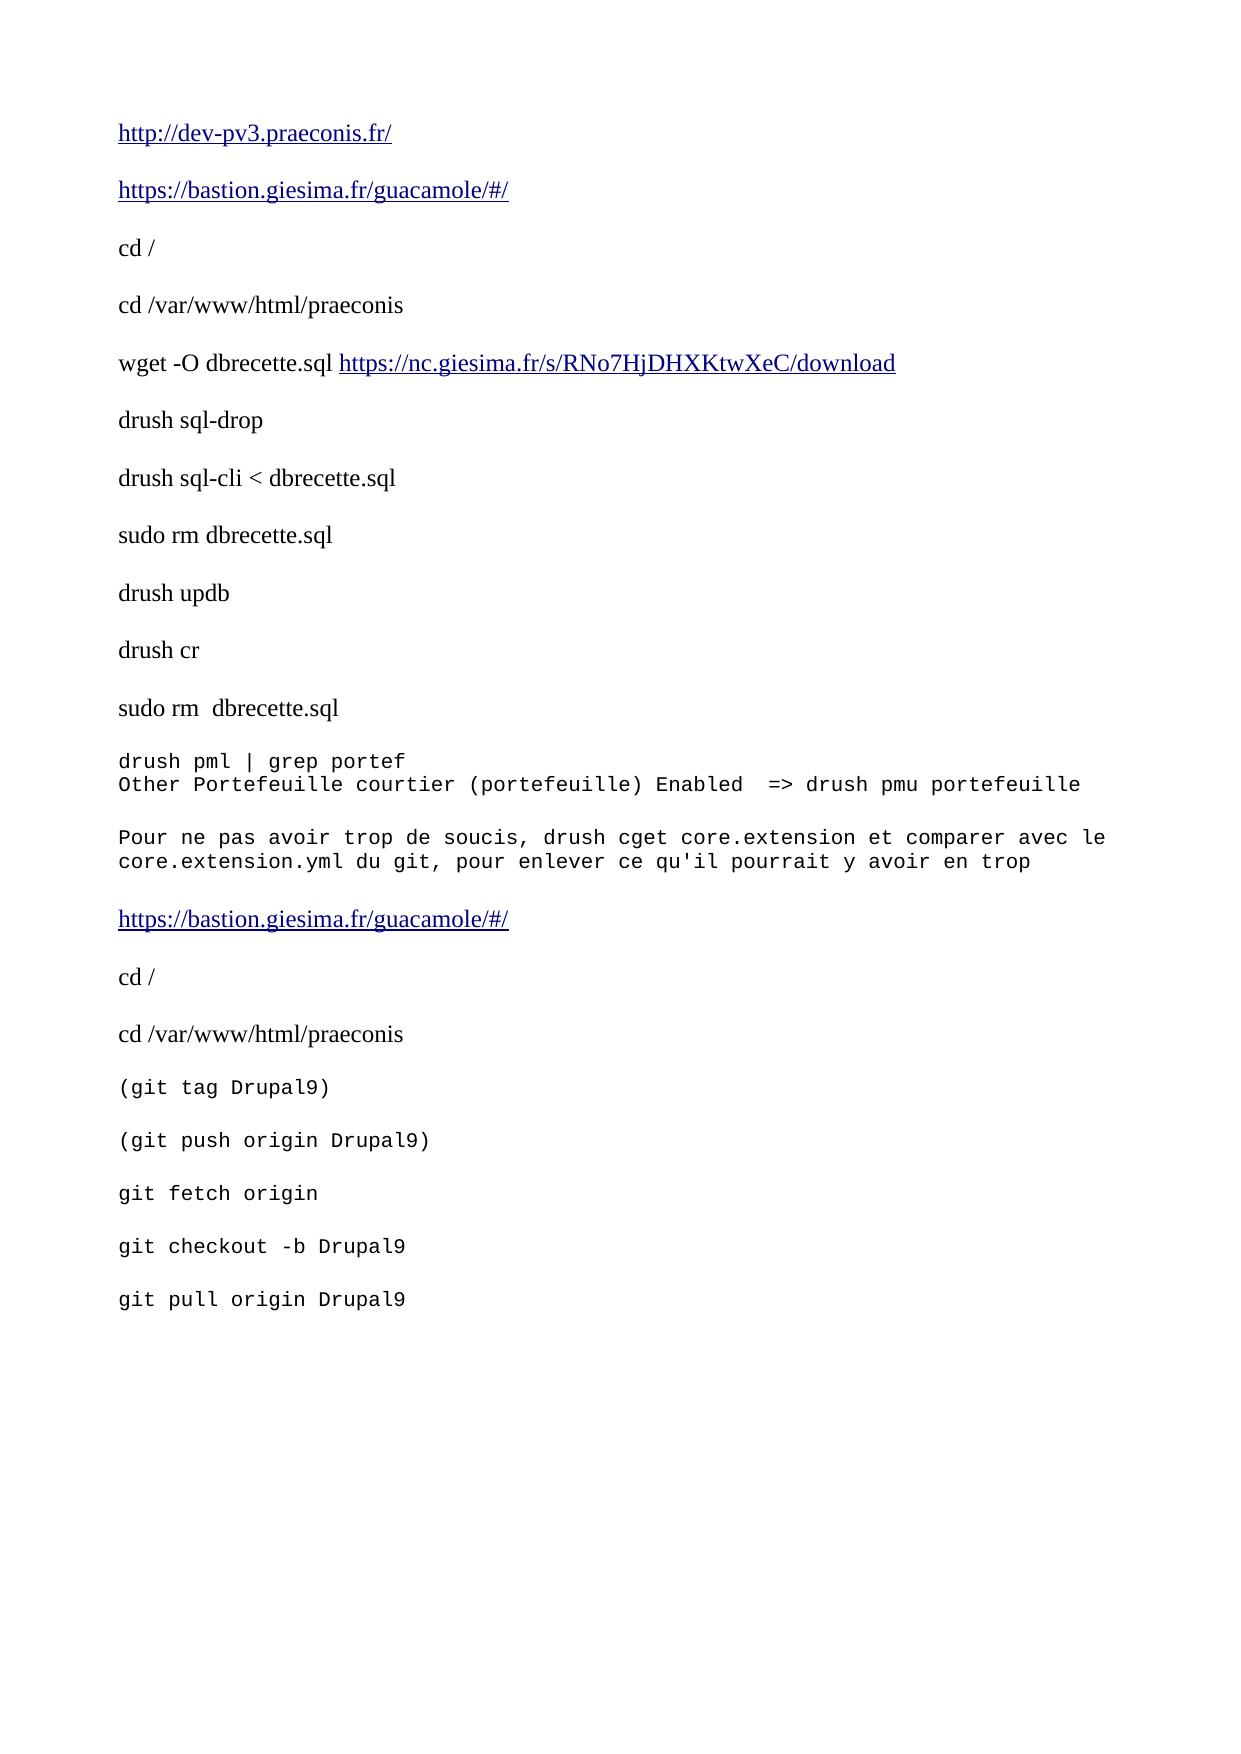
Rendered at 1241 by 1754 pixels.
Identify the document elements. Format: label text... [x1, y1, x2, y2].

text https://bastion.giesima.fr/guacamole/#/ [118, 176, 1122, 204]
text Pour ne pas avoir trop de soucis, drush cget core.extension et comparer avec le core.extension.yml du git, pour enlever ce qu'il pourrait y avoir en trop [118, 827, 1122, 875]
text git fetch origin [118, 1183, 1122, 1207]
text drush pml | grep portef [118, 751, 1122, 774]
text drush cr [118, 636, 1122, 664]
text cd / [118, 233, 1122, 262]
text cd / [118, 962, 1122, 990]
text (git tag Drupal9) [118, 1077, 1122, 1100]
text sudo rm dbrecette.sql [118, 693, 1122, 722]
text (git push origin Drupal9) [118, 1130, 1122, 1153]
text drush sql-cli < dbrecette.sql [118, 463, 1122, 492]
text cd /var/www/html/praeconis [118, 291, 1122, 319]
text git checkout -b Drupal9 [118, 1236, 1122, 1260]
text http://dev-pv3.praeconis.fr/ [118, 118, 1122, 147]
text wget -O dbrecette.sql https://nc.giesima.fr/s/RNo7HjDHXKtwXeC/download [118, 348, 1122, 377]
text git pull origin Drupal9 [118, 1289, 1122, 1313]
text https://bastion.giesima.fr/guacamole/#/ [118, 904, 1122, 933]
text drush updb [118, 578, 1122, 607]
text Other Portefeuille courtier (portefeuille) Enabled => drush pmu portefeuille [118, 774, 1122, 798]
text sudo rm dbrecette.sql [118, 521, 1122, 549]
text drush sql-drop [118, 406, 1122, 434]
text cd /var/www/html/praeconis [118, 1019, 1122, 1048]
